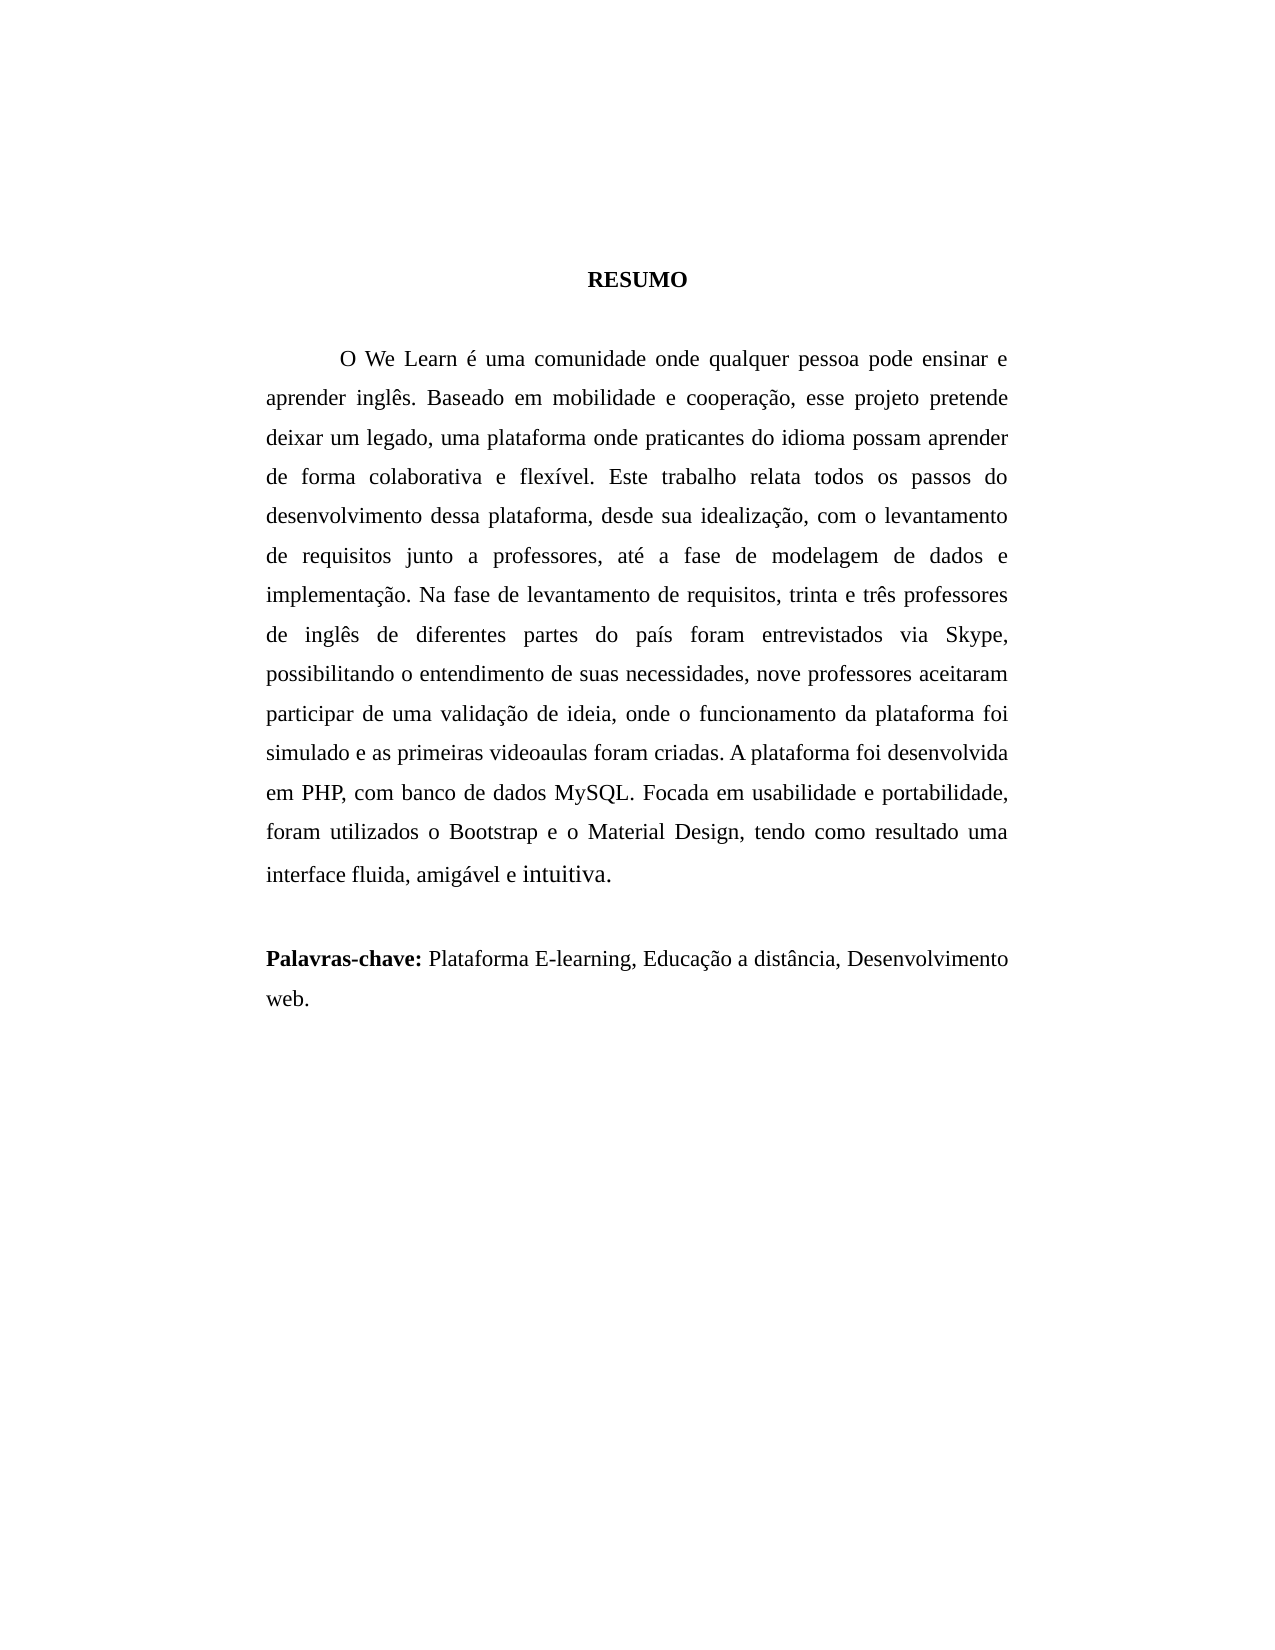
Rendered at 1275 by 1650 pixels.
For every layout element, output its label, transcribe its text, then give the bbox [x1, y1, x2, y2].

text Palavras-chave: Plataforma E-learning, Educação a distância, Desenvolvimento web. [266, 945, 1009, 1011]
text RESUMO [266, 266, 1009, 292]
text O We Learn é uma comunidade onde qualquer pessoa pode ensinar e aprender inglês. Baseado em mobilidade e cooperação, esse projeto pretende deixar um legado, uma plataforma onde praticantes do idioma possam aprender de forma colaborativa e flexível. Este trabalho relata todos os passos do desenvolvimento dessa plataforma, desde sua idealização, com o levantamento de requisitos junto a professores, até a fase de modelagem de dados e implementação. Na fase de levantamento de requisitos, trinta e três professores de inglês de diferentes partes do país foram entrevistados via Skype, possibilitando o entendimento de suas necessidades, nove professores aceitaram participar de uma validação de ideia, onde o funcionamento da plataforma foi simulado e as primeiras videoaulas foram criadas. A plataforma foi desenvolvida em PHP, com banco de dados MySQL. Focada em usabilidade e portabilidade, foram utilizados o Bootstrap e o Material Design, tendo como resultado uma interface fluida, amigável e intuitiva. [266, 345, 1009, 888]
